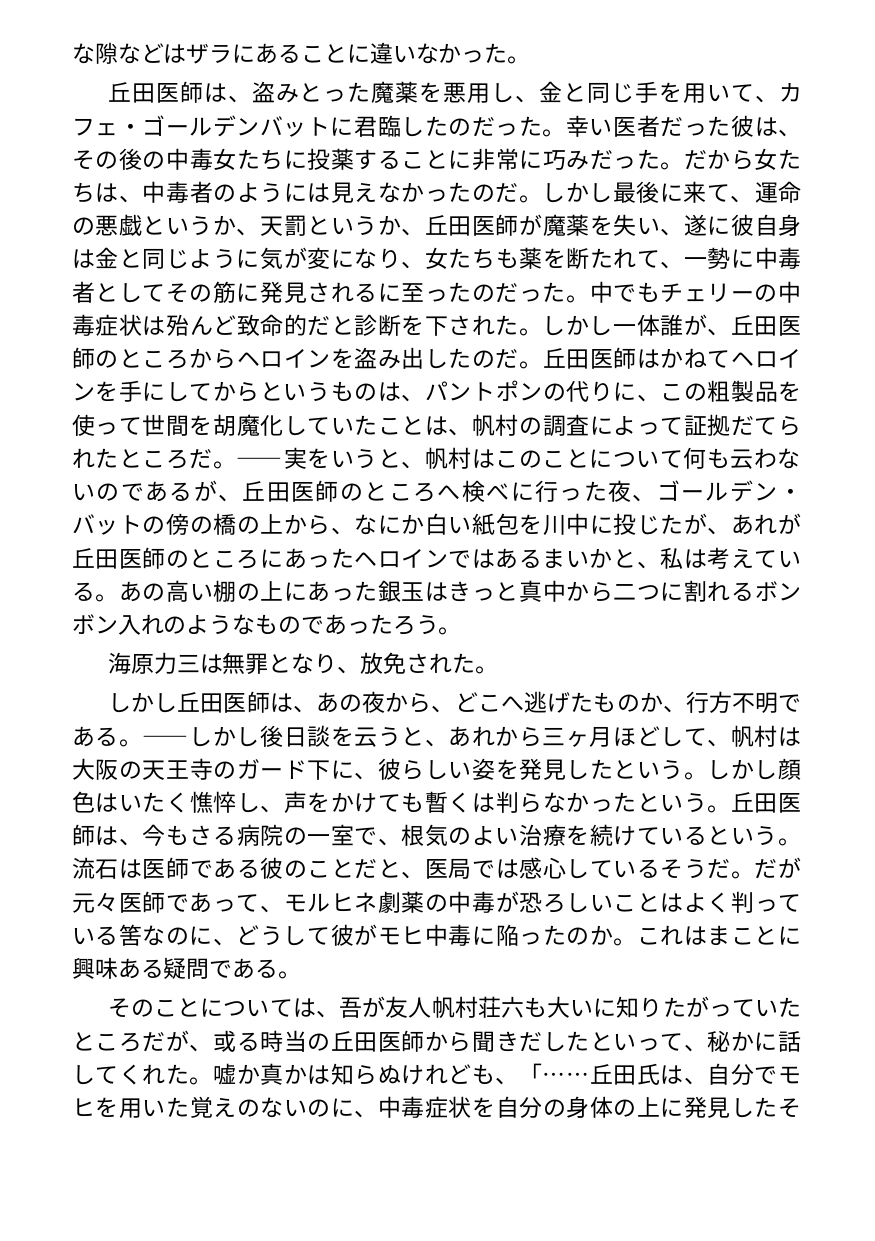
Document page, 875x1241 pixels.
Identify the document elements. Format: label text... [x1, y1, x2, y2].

text しかし丘田医師は、あの夜から、どこへ逃げたものか、行方不明である。――しかし後日談を云うと、あれから三ヶ月ほどして、帆村は大阪の天王寺のガード下に、彼らしい姿を発見したという。しかし顔色はいたく憔悴し、声をかけても暫くは判らなかったという。丘田医師は、今もさる病院の一室で、根気のよい治療を続けているという。流石は医師である彼のことだと、医局では感心しているそうだ。だが元々医師であって、モルヒネ劇薬の中毒が恐ろしいことはよく判っている筈なのに、どうして彼がモヒ中毒に陥ったのか。これはまことに興味ある疑問である。 [72, 685, 802, 984]
text 海原力三は無罪となり、放免された。 [72, 646, 802, 679]
text な隙などはザラにあることに違いなかった。 [72, 36, 802, 69]
text そのことについては、吾が友人帆村荘六も大いに知りたがっていたところだが、或る時当の丘田医師から聞きだしたといって、秘かに話してくれた。嘘か真かは知らぬけれども、「……丘田氏は、自分でモヒを用いた覚えのないのに、中毒症状を自分の身体の上に発見したそ [72, 990, 802, 1123]
text 丘田医師は、盗みとった魔薬を悪用し、金と同じ手を用いて、カフェ・ゴールデンバットに君臨したのだった。幸い医者だった彼は、その後の中毒女たちに投薬することに非常に巧みだった。だから女たちは、中毒者のようには見えなかったのだ。しかし最後に来て、運命の悪戯というか、天罰というか、丘田医師が魔薬を失い、遂に彼自身は金と同じように気が変になり、女たちも薬を断たれて、一勢に中毒者としてその筋に発見されるに至ったのだった。中でもチェリーの中毒症状は殆んど致命的だと診断を下された。しかし一体誰が、丘田医師のところからヘロインを盗み出したのだ。丘田医師はかねてヘロインを手にしてからというものは、パントポンの代りに、この粗製品を使って世間を胡魔化していたことは、帆村の調査によって証拠だてられたところだ。――実をいうと、帆村はこのことについて何も云わないのであるが、丘田医師のところへ検べに行った夜、ゴールデン・バットの傍の橋の上から、なにか白い紙包を川中に投じたが、あれが丘田医師のところにあったヘロインではあるまいかと、私は考えている。あの高い棚の上にあった銀玉はきっと真中から二つに割れるボンボン入れのようなものであったろう。 [72, 75, 802, 640]
